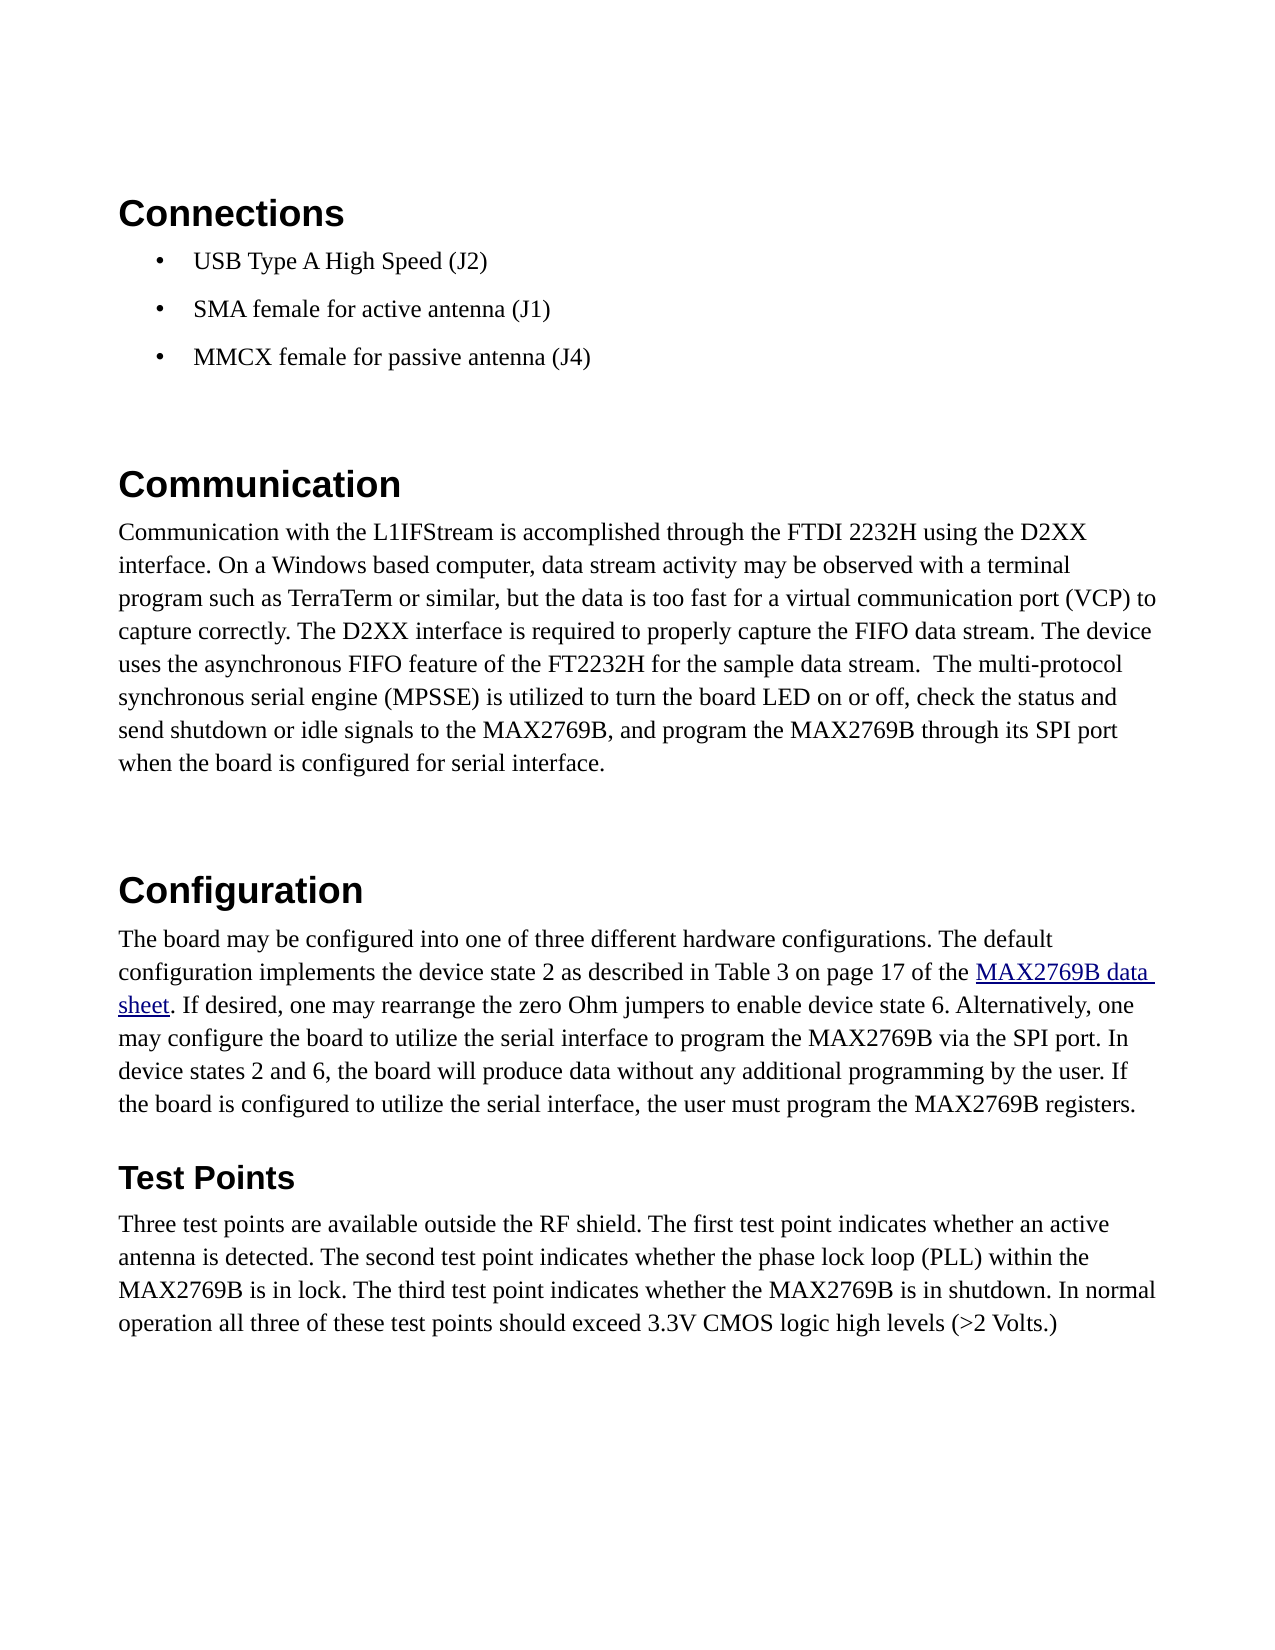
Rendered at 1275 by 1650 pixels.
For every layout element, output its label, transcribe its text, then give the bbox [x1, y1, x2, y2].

subtitle Configuration [118, 869, 1157, 912]
text The board may be configured into one of three different hardware configurations. The default configuration implements the device state 2 as described in Table 3 on page 17 of the MAX2769B data sheet. If desired, one may rearrange the zero Ohm jumpers to enable device state 6. Alternatively, one may configure the board to utilize the serial interface to program the MAX2769B via the SPI port. In device states 2 and 6, the board will produce data without any additional programming by the user. If the board is configured to utilize the serial interface, the user must program the MAX2769B registers. [118, 924, 1157, 1118]
list SMA female for active antenna (J1) [156, 294, 1157, 323]
subtitle Test Points [118, 1158, 1157, 1196]
subtitle Connections [118, 191, 1157, 234]
list MMCX female for passive antenna (J4) [156, 342, 1157, 370]
list USB Type A High Speed (J2) [156, 246, 1157, 275]
subtitle Communication [118, 462, 1157, 505]
text Communication with the L1IFStream is accomplished through the FTDI 2232H using the D2XX interface. On a Windows based computer, data stream activity may be observed with a terminal program such as TerraTerm or similar, but the data is too fast for a virtual communication port (VCP) to capture correctly. The D2XX interface is required to properly capture the FIFO data stream. The device uses the asynchronous FIFO feature of the FT2232H for the sample data stream. The multi-protocol synchronous serial engine (MPSSE) is utilized to turn the board LED on or off, check the status and send shutdown or idle signals to the MAX2769B, and program the MAX2769B through its SPI port when the board is configured for serial interface. [118, 517, 1157, 777]
text Three test points are available outside the RF shield. The first test point indicates whether an active antenna is detected. The second test point indicates whether the phase lock loop (PLL) within the MAX2769B is in lock. The third test point indicates whether the MAX2769B is in shutdown. In normal operation all three of these test points should exceed 3.3V CMOS logic high levels (>2 Volts.) [118, 1209, 1157, 1337]
